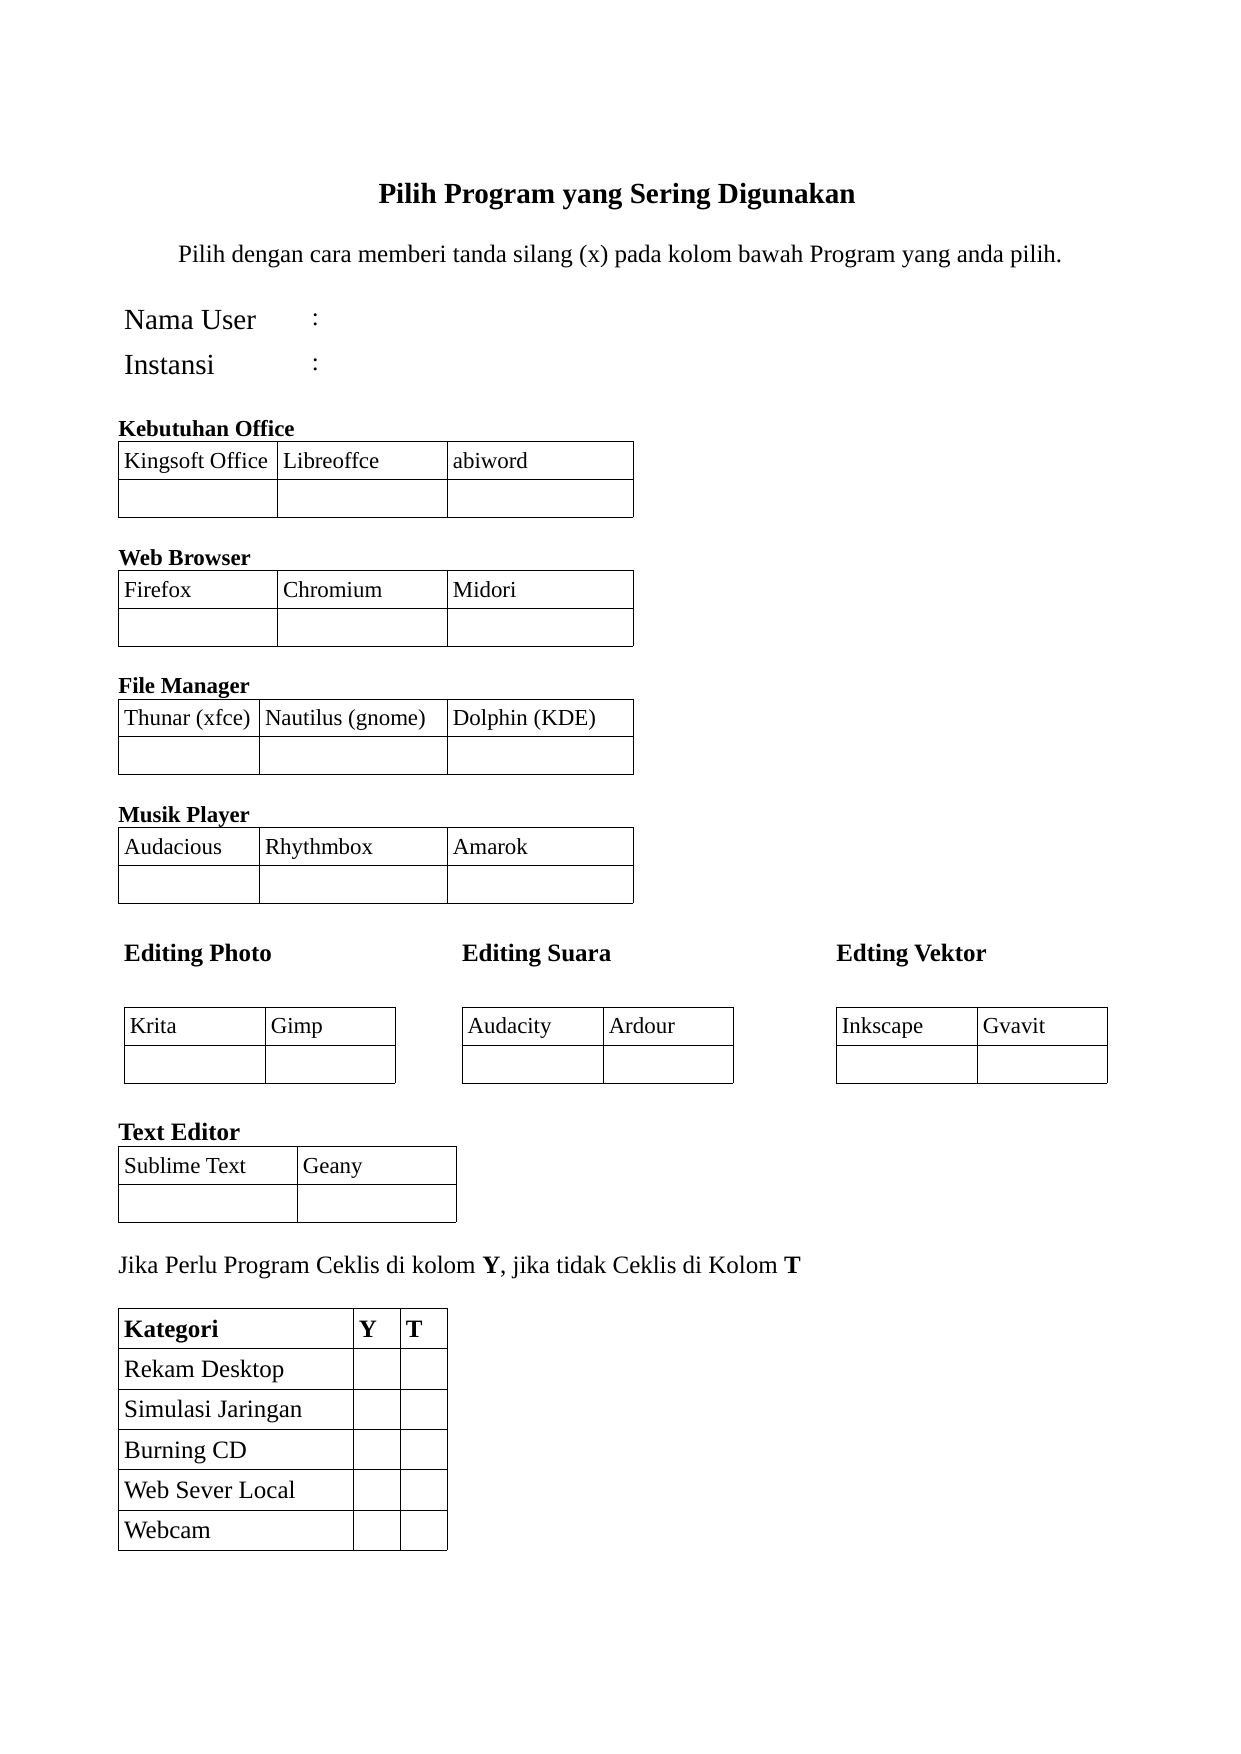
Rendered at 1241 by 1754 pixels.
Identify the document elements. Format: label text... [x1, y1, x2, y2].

table_cell [401, 1470, 447, 1509]
table_header Audacity [463, 1008, 603, 1044]
table_cell [456, 972, 830, 1088]
table_cell [354, 1511, 400, 1550]
table_cell [448, 737, 633, 774]
text Web Browser [118, 543, 1122, 570]
table_header T [401, 1309, 447, 1348]
table_cell [448, 866, 633, 903]
table_cell [463, 1046, 603, 1082]
table_cell Simulasi Jaringan [119, 1390, 353, 1429]
table_cell [118, 972, 456, 1088]
table_header Gvavit [978, 1008, 1107, 1044]
table_header Kategori [119, 1309, 353, 1348]
table_header Krita [125, 1008, 265, 1044]
text Jika Perlu Program Ceklis di kolom Y, jika tidak Ceklis di Kolom T [118, 1251, 1122, 1279]
table_header Dolphin (KDE) [448, 700, 633, 736]
table_cell [260, 737, 447, 774]
table_cell [448, 480, 633, 517]
table_cell [830, 972, 1121, 1088]
table_cell Web Sever Local [119, 1470, 353, 1509]
table_cell [298, 1185, 456, 1222]
table_cell [978, 1046, 1107, 1082]
table_cell [354, 1390, 400, 1429]
table_cell [354, 1470, 400, 1509]
table_cell [401, 1349, 447, 1389]
text Musik Player [118, 801, 1122, 827]
table_cell [119, 866, 259, 903]
table_header abiword [448, 442, 633, 479]
table_header Kingsoft Office [119, 442, 277, 479]
table_header Ardour [604, 1008, 733, 1044]
table_cell [119, 737, 259, 774]
table_cell : [306, 341, 1122, 386]
table_header Amarok [448, 828, 633, 865]
table_header Y [354, 1309, 400, 1348]
table_cell Burning CD [119, 1430, 353, 1469]
table_header Inkscape [837, 1008, 977, 1044]
text Pilih Program yang Sering Digunakan [118, 176, 1122, 210]
table_cell [119, 1185, 297, 1222]
table_header Nama User [118, 296, 306, 341]
table_cell Instansi [118, 341, 306, 386]
text File Manager [118, 672, 1122, 698]
table_header Editing Photo [118, 932, 456, 972]
table_cell [837, 1046, 977, 1082]
table_cell [401, 1430, 447, 1469]
table_header Audacious [119, 828, 259, 865]
table_cell [354, 1430, 400, 1469]
table_cell [401, 1390, 447, 1429]
table_cell [401, 1511, 447, 1550]
table_header Rhythmbox [260, 828, 447, 865]
text Text Editor [118, 1117, 1122, 1146]
table_cell [125, 1046, 265, 1082]
table_header Chromium [278, 571, 447, 608]
table_header Editing Suara [456, 932, 830, 972]
table_header Geany [298, 1147, 456, 1184]
table_cell [354, 1349, 400, 1389]
table_cell Rekam Desktop [119, 1349, 353, 1389]
table_cell Webcam [119, 1511, 353, 1550]
table_header : [306, 296, 1122, 341]
table_cell [119, 480, 277, 517]
text Kebutuhan Office [118, 415, 1122, 441]
table_cell [260, 866, 447, 903]
table_header Firefox [119, 571, 277, 608]
table_cell [278, 609, 447, 646]
table_cell [119, 609, 277, 646]
table_header Gimp [266, 1008, 395, 1044]
table_cell [278, 480, 447, 517]
table_header Edting Vektor [830, 932, 1121, 972]
table_cell [604, 1046, 733, 1082]
table_cell [266, 1046, 395, 1082]
table_header Libreoffce [278, 442, 447, 479]
table_header Midori [448, 571, 633, 608]
table_cell [448, 609, 633, 646]
table_header Nautilus (gnome) [260, 700, 447, 736]
text Pilih dengan cara memberi tanda silang (x) pada kolom bawah Program yang anda pilih. [118, 239, 1122, 267]
table_header Thunar (xfce) [119, 700, 259, 736]
table_header Sublime Text [119, 1147, 297, 1184]
